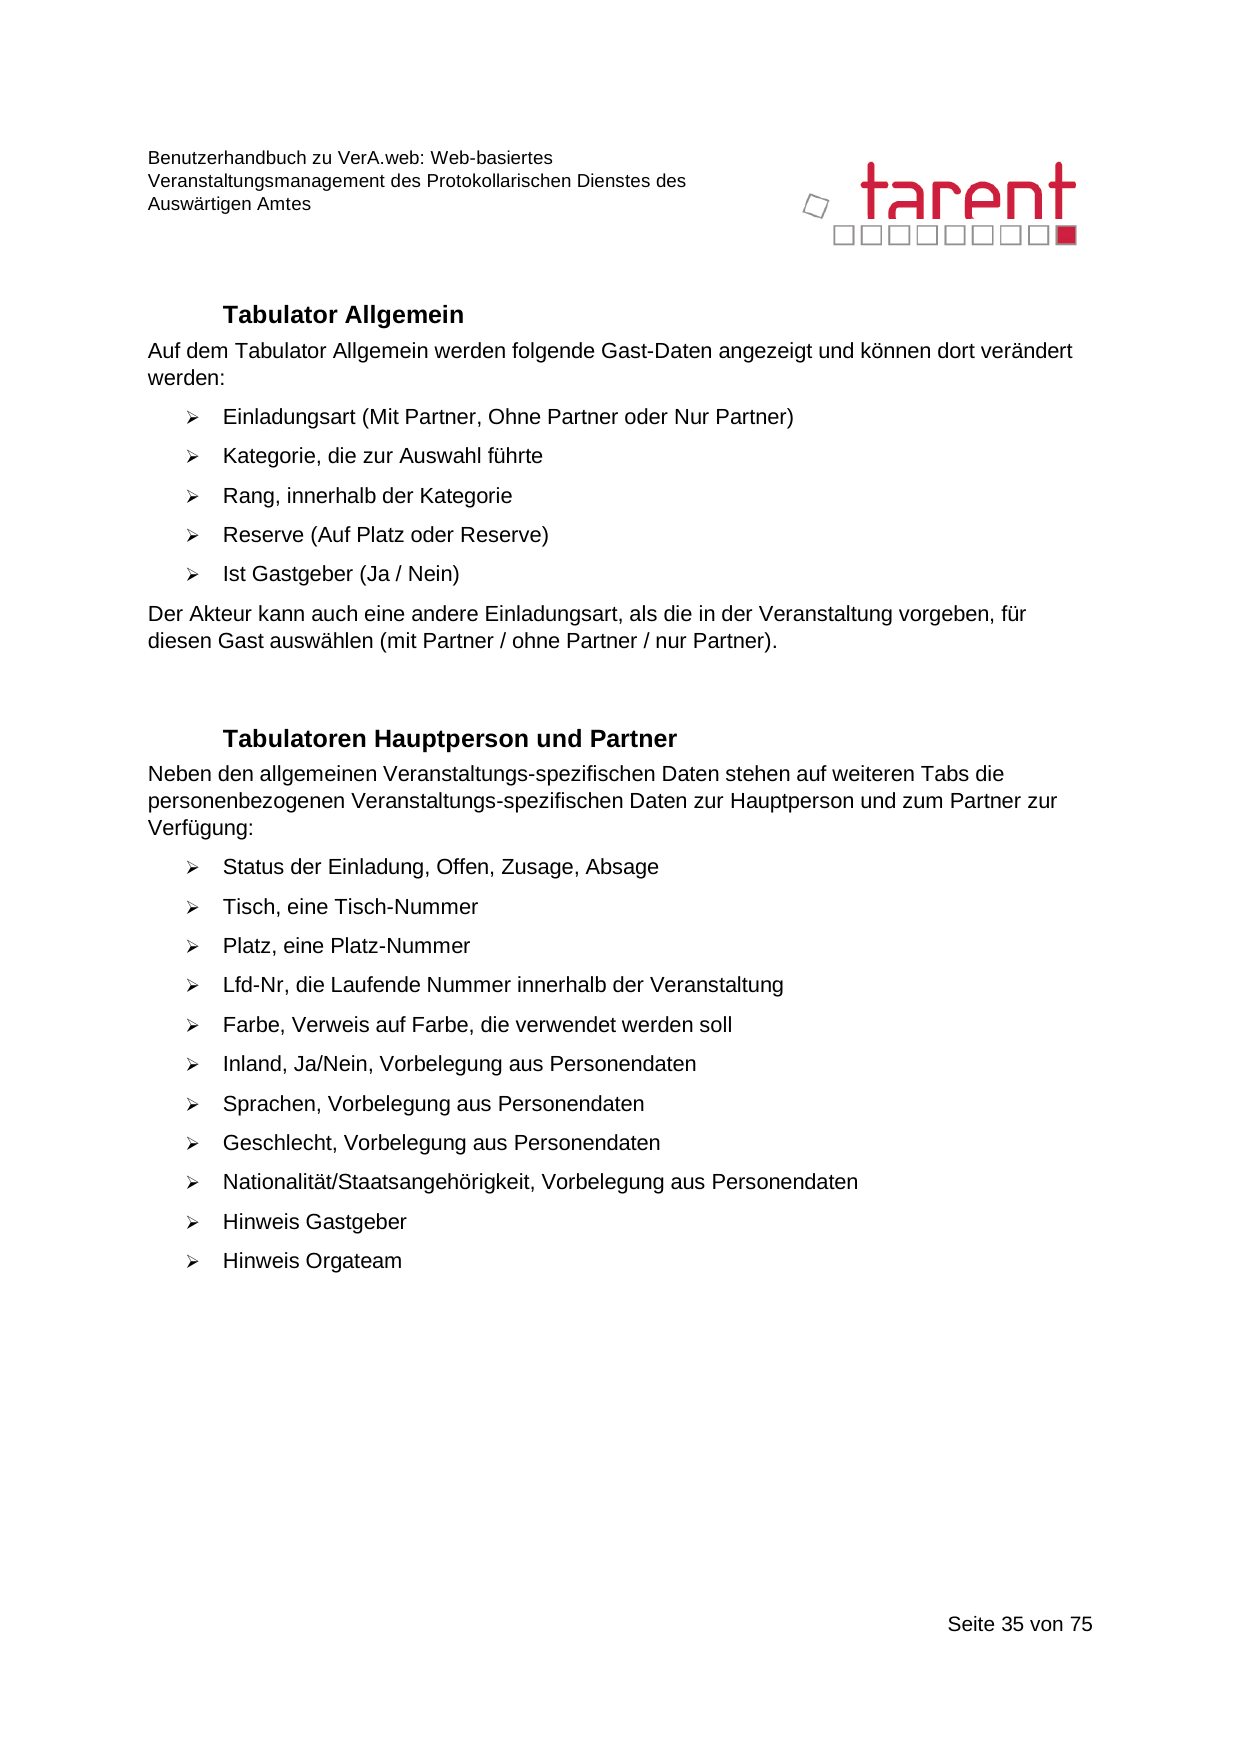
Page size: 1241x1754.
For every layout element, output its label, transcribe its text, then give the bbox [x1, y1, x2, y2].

subtitle Tabulatoren Hauptperson und Partner [148, 725, 1092, 753]
list Status der Einladung, Offen, Zusage, Absage [185, 855, 1092, 879]
list Sprachen, Vorbelegung aus Personendaten [185, 1091, 1092, 1115]
list Farbe, Verweis auf Farbe, die verwendet werden soll [185, 1012, 1092, 1037]
text Auf dem Tabulator Allgemein werden folgende Gast-Daten angezeigt und können dort verändert werden: [148, 338, 1092, 389]
text Der Akteur kann auch eine andere Einladungsart, als die in der Veranstaltung vorgeben, für diesen Gast auswählen (mit Partner / ohne Partner / nur Partner). [148, 601, 1092, 653]
list Hinweis Orgateam [185, 1248, 1092, 1273]
list Kategorie, die zur Auswahl führte [185, 444, 1092, 468]
list Rang, innerhalb der Kategorie [185, 483, 1092, 508]
list Reserve (Auf Platz oder Reserve) [185, 522, 1092, 547]
list Ist Gastgeber (Ja / Nein) [185, 562, 1092, 586]
list Inland, Ja/Nein, Vorbelegung aus Personendaten [185, 1052, 1092, 1076]
subtitle Tabulator Allgemein [148, 301, 1092, 329]
text Neben den allgemeinen Veranstaltungs-spezifischen Daten stehen auf weiteren Tabs die personenbezogenen Veranstaltungs-spezifischen Daten zur Hauptperson und zum Partner zur Verfügung: [148, 762, 1092, 840]
list Geschlecht, Vorbelegung aus Personendaten [185, 1130, 1092, 1155]
picture [790, 151, 1091, 255]
list Hinweis Gastgeber [185, 1209, 1092, 1233]
list Einladungsart (Mit Partner, Ohne Partner oder Nur Partner) [185, 404, 1092, 429]
list Platz, eine Platz-Nummer [185, 933, 1092, 958]
list Lfd-Nr, die Laufende Nummer innerhalb der Veranstaltung [185, 973, 1092, 997]
list Tisch, eine Tisch-Nummer [185, 894, 1092, 918]
list Nationalität/Staatsangehörigkeit, Vorbelegung aus Personendaten [185, 1170, 1092, 1194]
